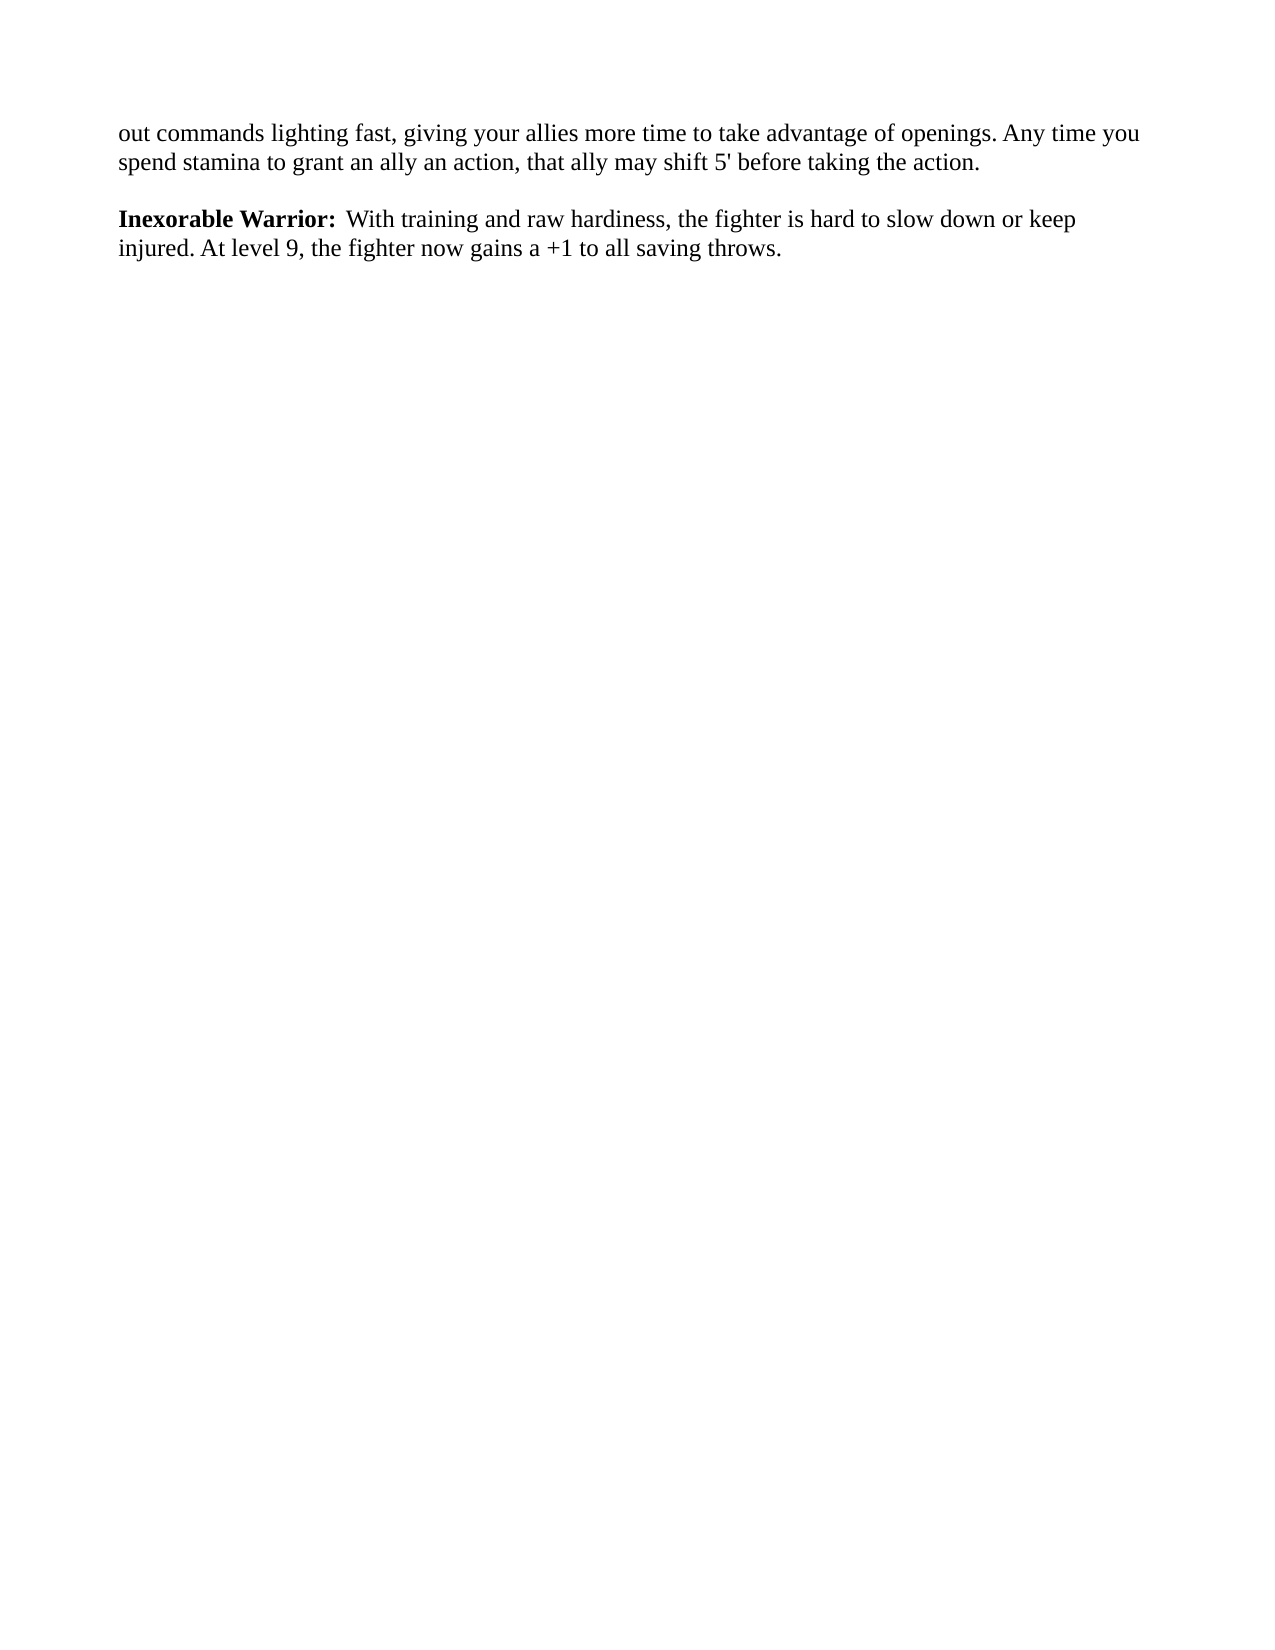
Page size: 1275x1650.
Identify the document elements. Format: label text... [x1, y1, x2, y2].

text Inexorable Warrior: With training and raw hardiness, the fighter is hard to slow down or keep injured. At level 9, the fighter now gains a +1 to all saving throws. [118, 204, 1157, 262]
text out commands lighting fast, giving your allies more time to take advantage of openings. Any time you spend stamina to grant an ally an action, that ally may shift 5' before taking the action. [118, 118, 1157, 176]
